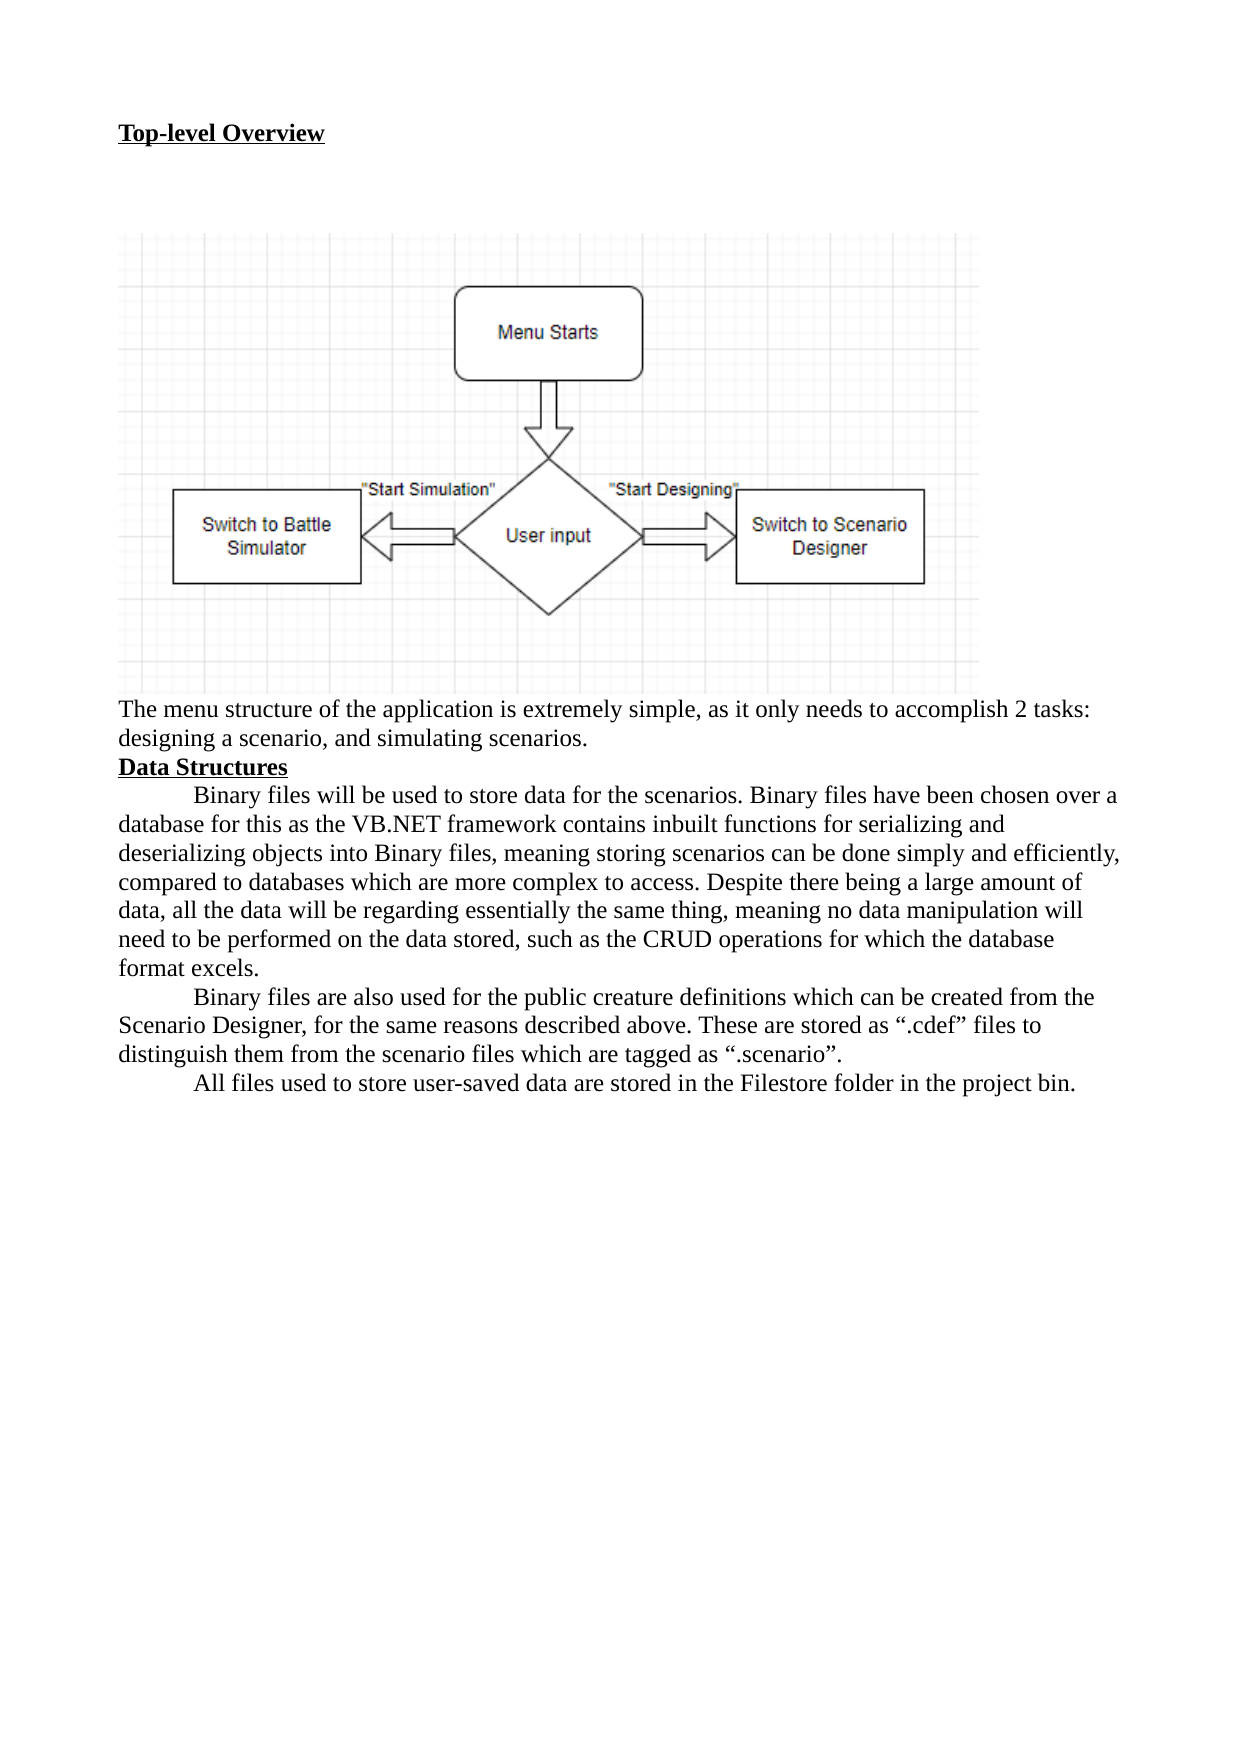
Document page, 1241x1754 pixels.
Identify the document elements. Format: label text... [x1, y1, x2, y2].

text Data Structures [118, 752, 1122, 780]
text Binary files will be used to store data for the scenarios. Binary files have been chosen over a database for this as the VB.NET framework contains inbuilt functions for serializing and deserializing objects into Binary files, meaning storing scenarios can be done simply and efficiently, compared to databases which are more complex to access. Despite there being a large amount of data, all the data will be regarding essentially the same thing, meaning no data manipulation will need to be performed on the data stored, such as the CRUD operations for which the database format excels. [118, 780, 1122, 982]
text Top-level Overview [118, 118, 1122, 147]
text The menu structure of the application is extremely simple, as it only needs to accomplish 2 tasks: designing a scenario, and simulating scenarios. [118, 694, 1122, 752]
text Binary files are also used for the public creature definitions which can be created from the Scenario Designer, for the same reasons described above. These are stored as “.cdef” files to distinguish them from the scenario files which are tagged as “.scenario”. [118, 982, 1122, 1068]
text All files used to store user-saved data are stored in the Filestore folder in the project bin. [118, 1068, 1122, 1097]
